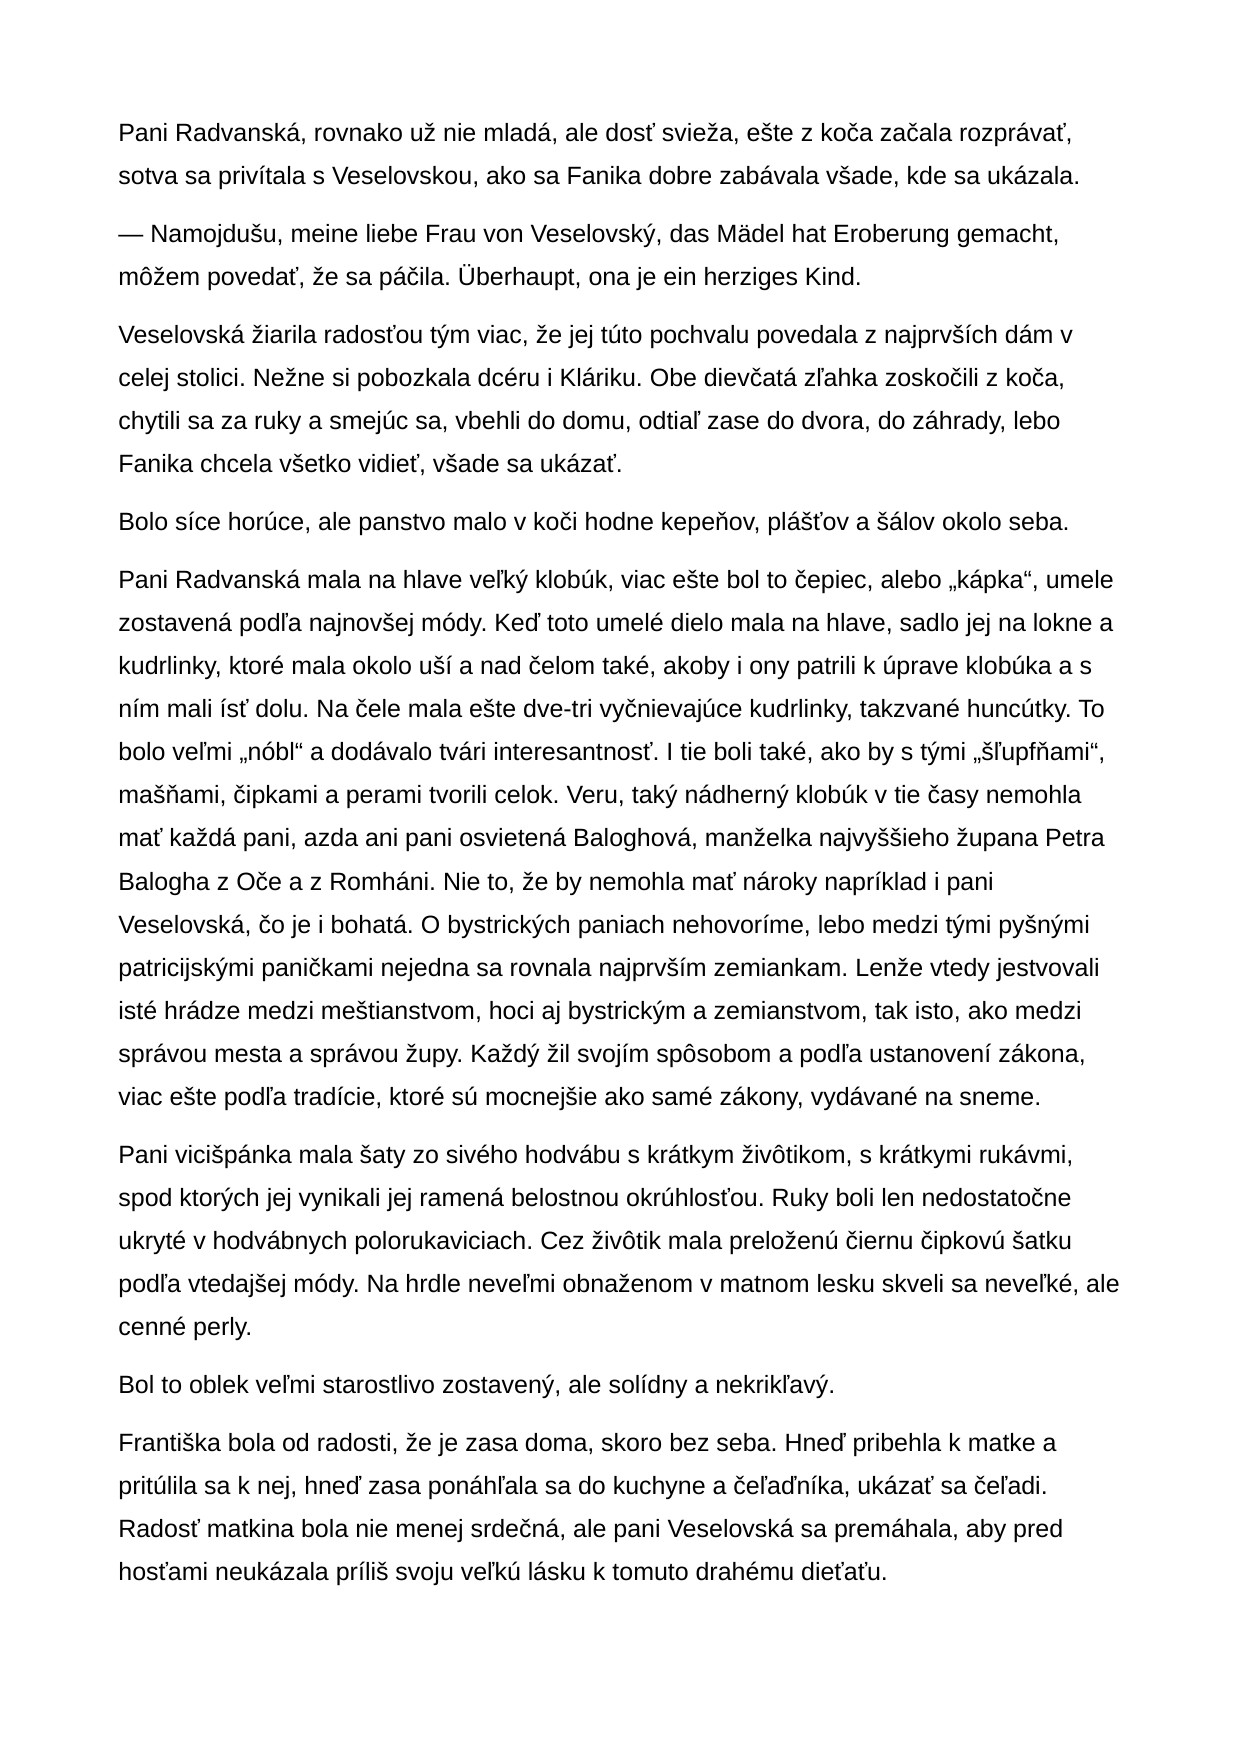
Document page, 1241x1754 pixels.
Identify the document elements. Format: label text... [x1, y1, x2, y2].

text Pani Radvanská mala na hlave veľký klobúk, viac ešte bol to čepiec, alebo „kápka“, umele zostavená podľa najnovšej módy. Keď toto umelé dielo mala na hlave, sadlo jej na lokne a kudrlinky, ktoré mala okolo uší a nad čelom také, akoby i ony patrili k úprave klobúka a s ním mali ísť dolu. Na čele mala ešte dve-tri vyčnievajúce kudrlinky, takzvané huncútky. To bolo veľmi „nóbl“ a dodávalo tvári interesantnosť. I tie boli také, ako by s tými „šľupfňami“, mašňami, čipkami a perami tvorili celok. Veru, taký nádherný klobúk v tie časy nemohla mať každá pani, azda ani pani osvietená Baloghová, manželka najvyššieho župana Petra Balogha z Oče a z Romháni. Nie to, že by nemohla mať nároky napríklad i pani Veselovská, čo je i bohatá. O bystrických paniach nehovoríme, lebo medzi tými pyšnými patricijskými paničkami nejedna sa rovnala najprvším zemiankam. Lenže vtedy jestvovali isté hrádze medzi meštianstvom, hoci aj bystrickým a zemianstvom, tak isto, ako medzi správou mesta a správou župy. Každý žil svojím spôsobom a podľa ustanovení zákona, viac ešte podľa tradície, ktoré sú mocnejšie ako samé zákony, vydávané na sneme. [118, 564, 1122, 1111]
text Bolo síce horúce, ale panstvo malo v koči hodne kepeňov, plášťov a šálov okolo seba. [118, 507, 1122, 536]
text Pani Radvanská, rovnako už nie mladá, ale dosť svieža, ešte z koča začala rozprávať, sotva sa privítala s Veselovskou, ako sa Fanika dobre zabávala všade, kde sa ukázala. [118, 118, 1122, 190]
text Veselovská žiarila radosťou tým viac, že jej túto pochvalu povedala z najprvších dám v celej stolici. Nežne si pobozkala dcéru i Kláriku. Obe dievčatá zľahka zoskočili z koča, chytili sa za ruky a smejúc sa, vbehli do domu, odtiaľ zase do dvora, do záhrady, lebo Fanika chcela všetko vidieť, všade sa ukázať. [118, 320, 1122, 478]
text — Namojdušu, meine liebe Frau von Veselovský, das Mädel hat Eroberung gemacht, môžem povedať, že sa páčila. Überhaupt, ona je ein herziges Kind. [118, 219, 1122, 291]
text Františka bola od radosti, že je zasa doma, skoro bez seba. Hneď pribehla k matke a pritúlila sa k nej, hneď zasa ponáhľala sa do kuchyne a čeľaďníka, ukázať sa čeľadi. Radosť matkina bola nie menej srdečná, ale pani Veselovská sa premáhala, aby pred hosťami neukázala príliš svoju veľkú lásku k tomuto drahému dieťaťu. [118, 1428, 1122, 1586]
text Bol to oblek veľmi starostlivo zostavený, ale solídny a nekrikľavý. [118, 1370, 1122, 1399]
text Pani vicišpánka mala šaty zo sivého hodvábu s krátkym živôtikom, s krátkymi rukávmi, spod ktorých jej vynikali jej ramená belostnou okrúhlosťou. Ruky boli len nedostatočne ukryté v hodvábnych polorukaviciach. Cez živôtik mala preloženú čiernu čipkovú šatku podľa vtedajšej módy. Na hrdle neveľmi obnaženom v matnom lesku skveli sa neveľké, ale cenné perly. [118, 1140, 1122, 1341]
